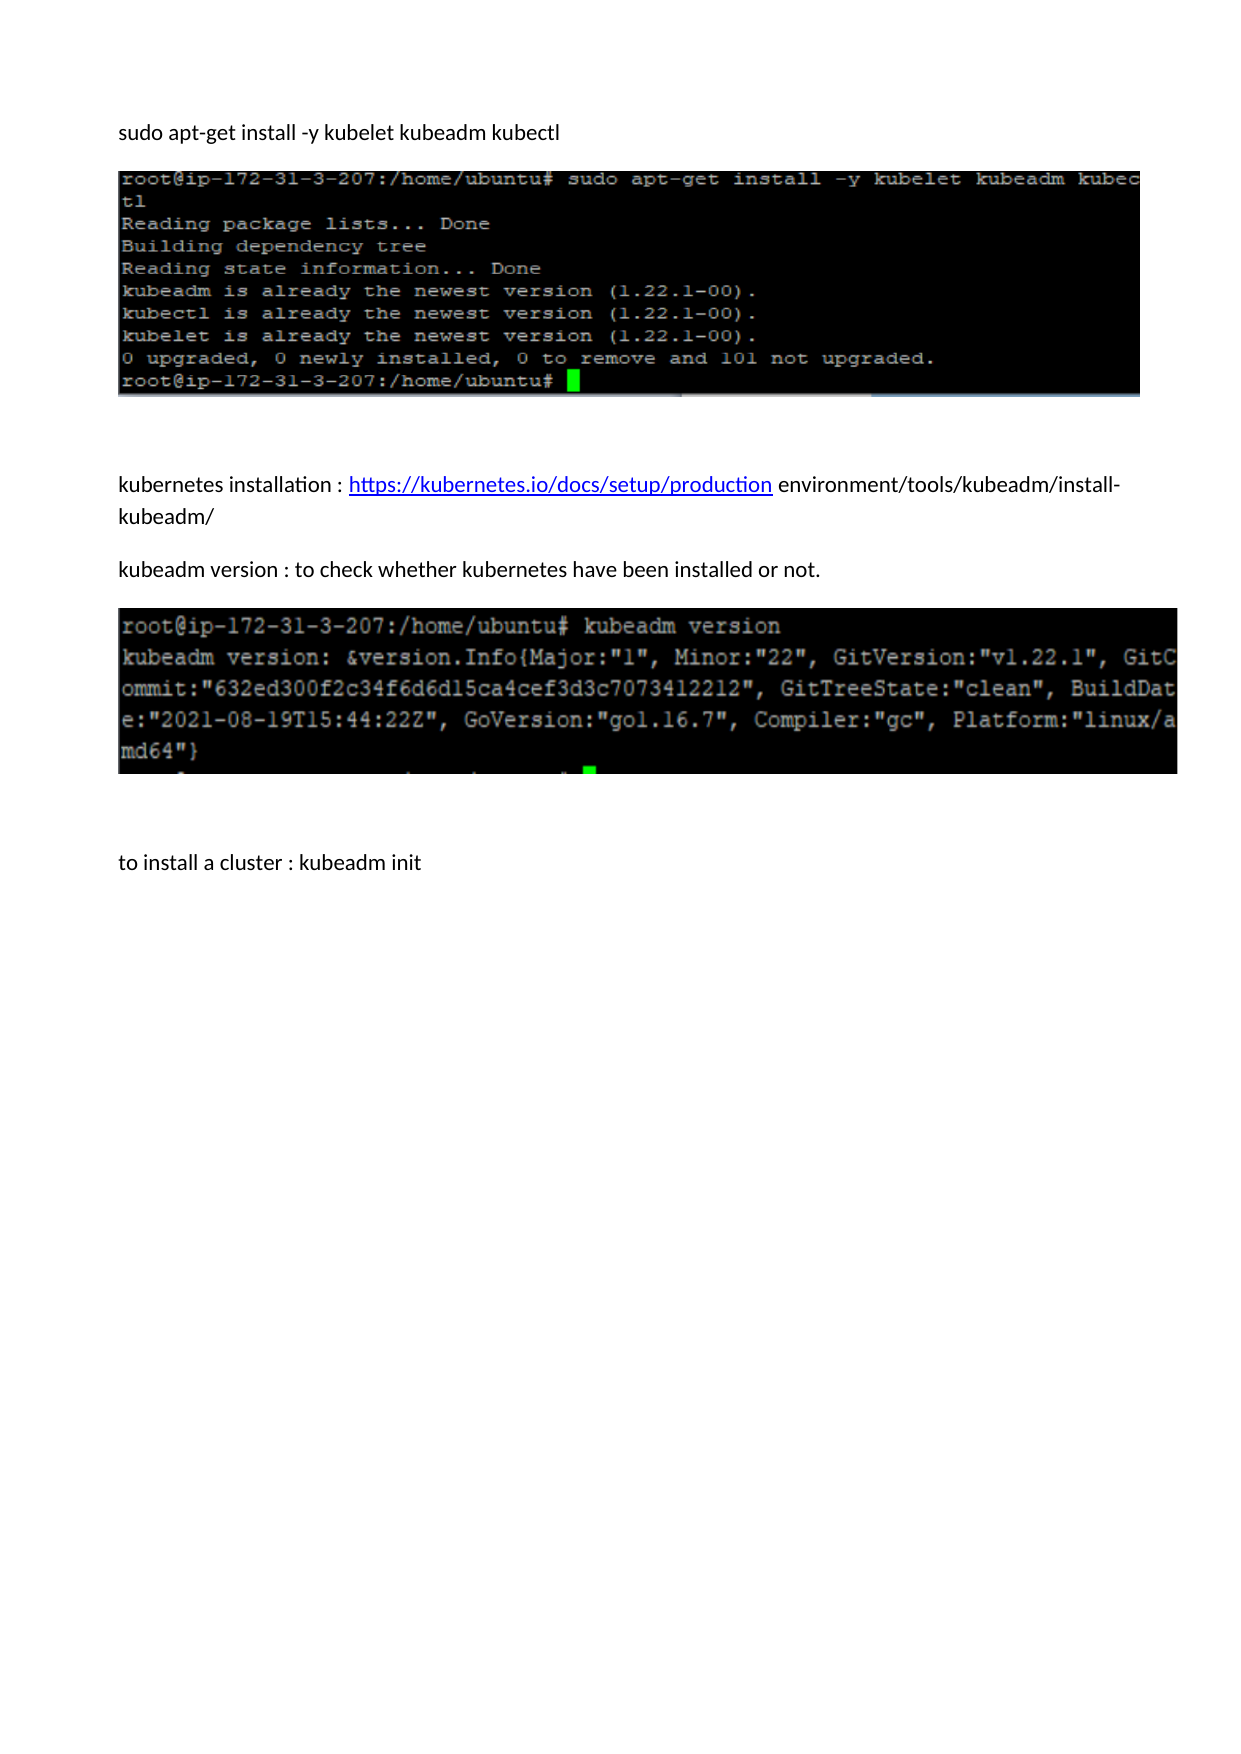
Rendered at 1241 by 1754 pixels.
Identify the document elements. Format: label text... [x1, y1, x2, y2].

text kubernetes installation : https://kubernetes.io/docs/setup/production environment/tools/kubeadm/install-kubeadm/ [118, 470, 1122, 530]
text sudo apt-get install -y kubelet kubeadm kubectl [118, 118, 1122, 146]
text to install a cluster : kubeadm init [118, 848, 1122, 876]
text kubeadm version : to check whether kubernetes have been installed or not. [118, 555, 1122, 583]
